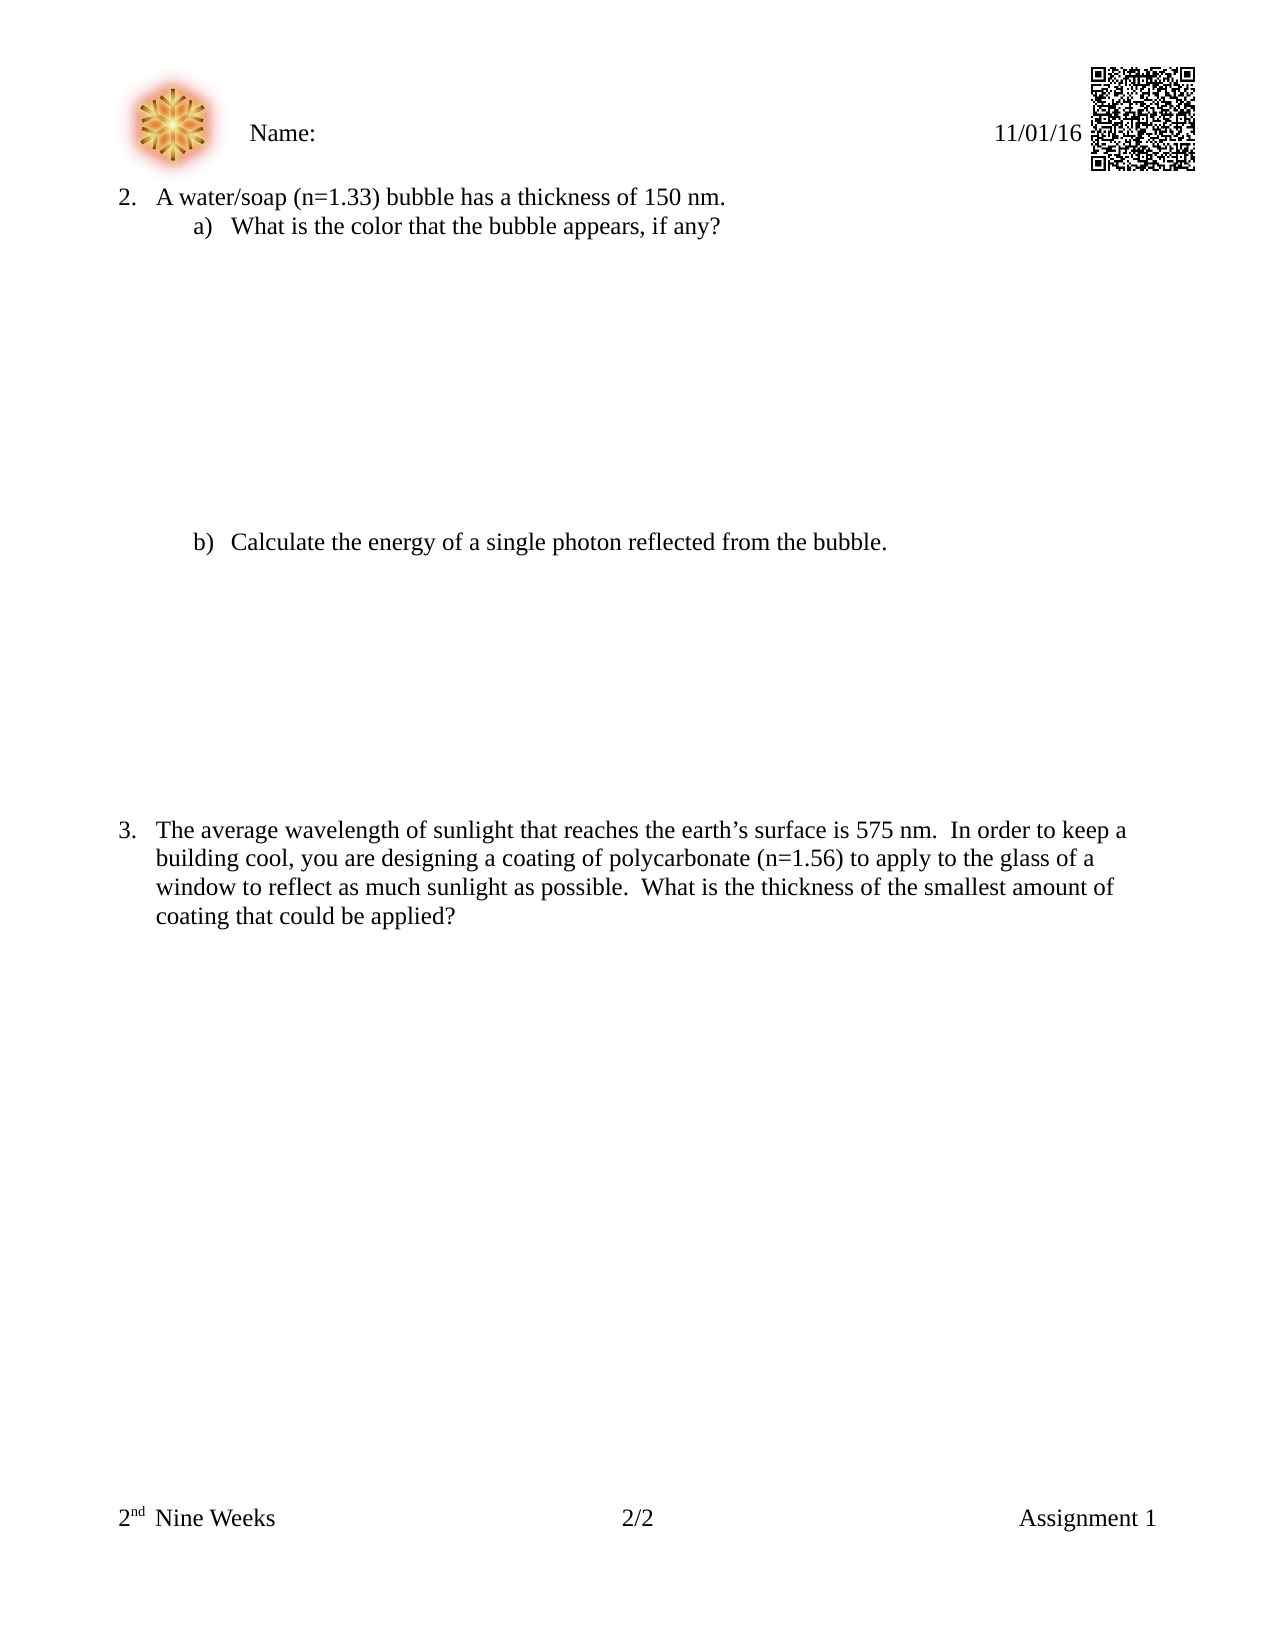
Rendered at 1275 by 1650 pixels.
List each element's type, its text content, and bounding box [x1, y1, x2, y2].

picture [116, 66, 229, 183]
picture [1082, 58, 1203, 179]
list The average wavelength of sunlight that reaches the earth’s surface is 575 nm. In order to keep a building cool, you are designing a coating of polycarbonate (n=1.56) to apply to the glass of a window to reflect as much sunlight as possible. What is the thickness of the smallest amount of coating that could be applied? [118, 815, 1157, 930]
list What is the color that the bubble appears, if any? [193, 211, 1157, 240]
list Calculate the energy of a single photon reflected from the bubble. [193, 527, 1157, 556]
list A water/soap (n=1.33) bubble has a thickness of 150 nm. [118, 176, 1157, 211]
